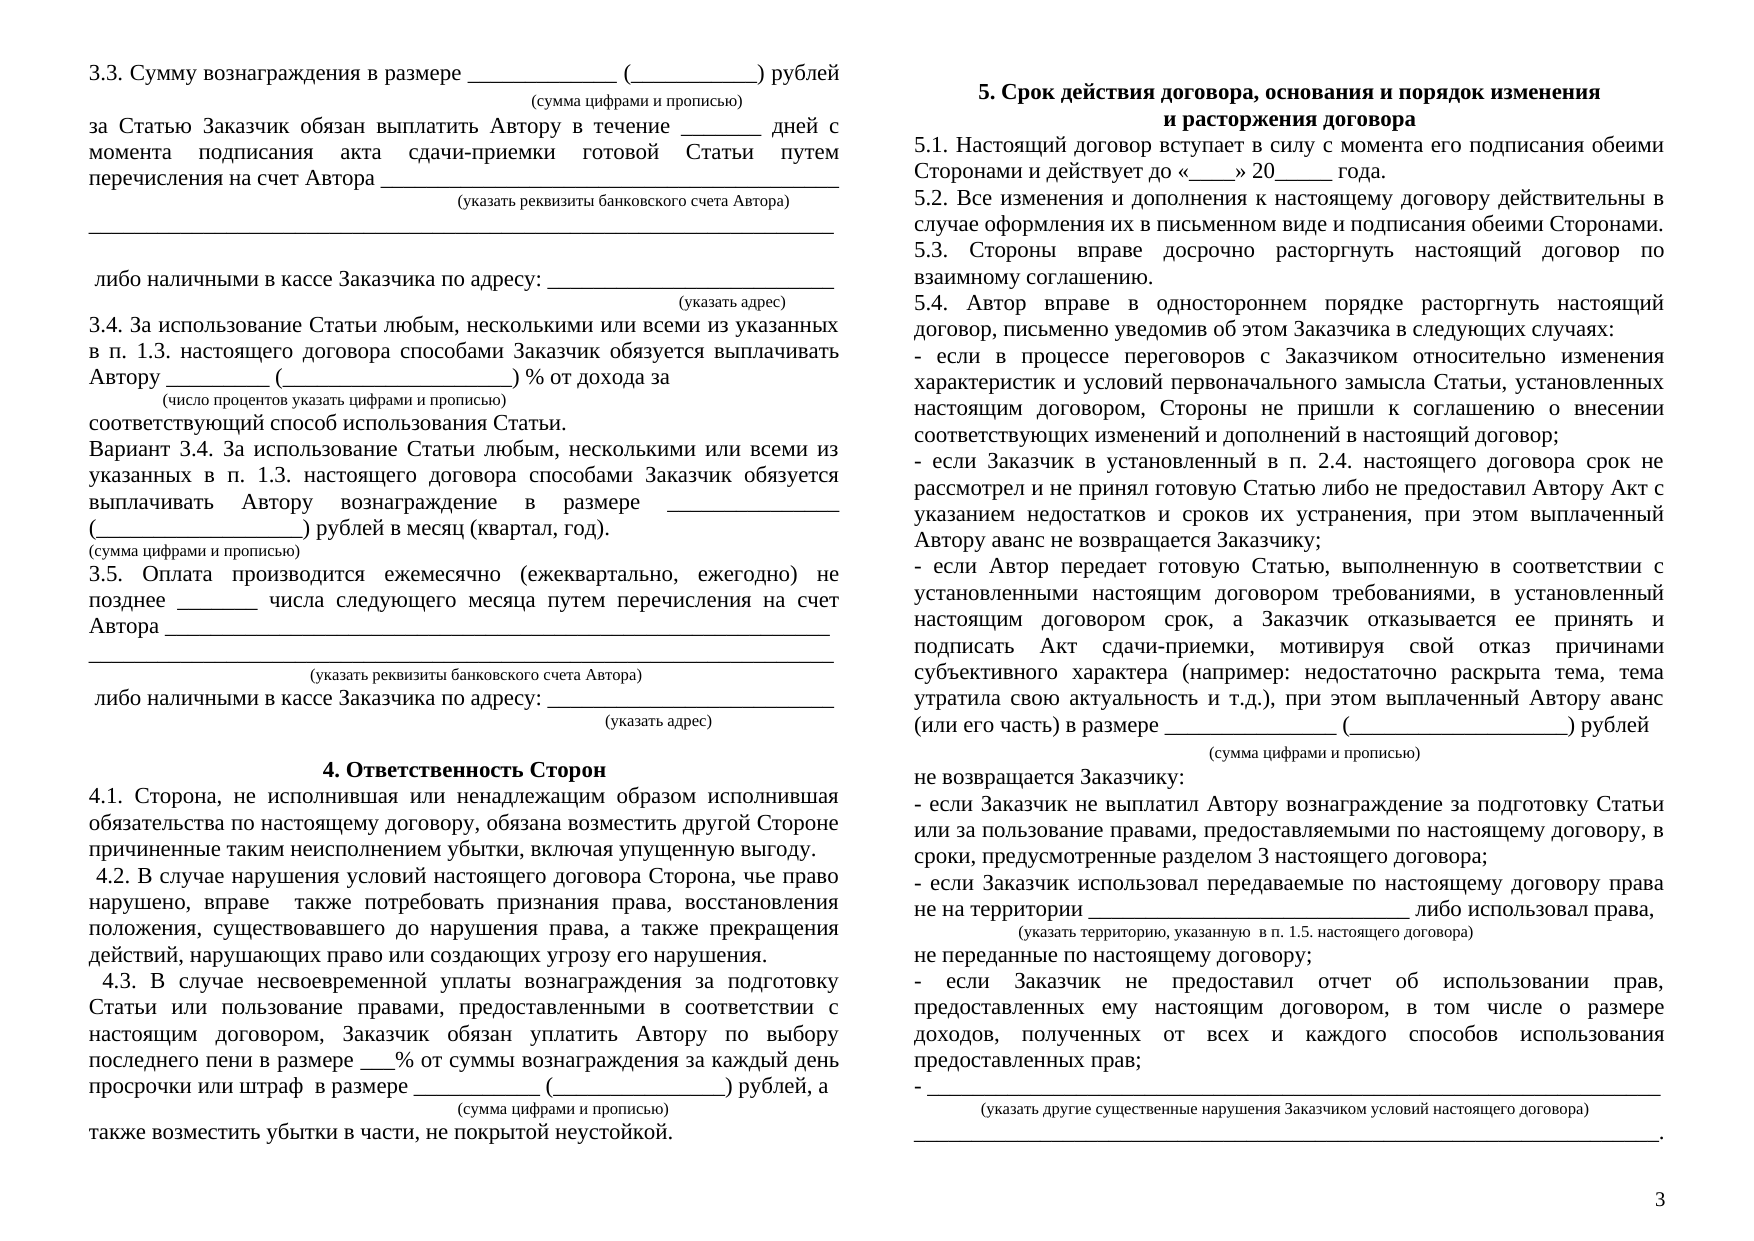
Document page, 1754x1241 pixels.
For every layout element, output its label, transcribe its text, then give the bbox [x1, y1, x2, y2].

text (указать другие существенные нарушения Заказчиком условий настоящего договора) [914, 1099, 1665, 1118]
text ‑ если Заказчик не выплатил Автору вознаграждение за подготовку Статьи или за пользование правами, предоставляемыми по настоящему договору, в сроки, предусмотренные разделом 3 настоящего договора; [914, 790, 1665, 869]
subtitle 4. Ответственность Сторон [89, 756, 840, 783]
text (число процентов указать цифрами и прописью) [89, 390, 840, 409]
text Вариант 3.4. За использование Статьи любым, несколькими или всеми из указанных в п. 1.3. настоящего договора способами Заказчик обязуется выплачивать Автору вознаграждение в размере _______________ (__________________) рублей в месяц (квартал, год). [89, 435, 840, 541]
text (сумма цифрами и прописью) [89, 541, 840, 560]
text _________________________________________________________________ [89, 210, 842, 236]
text (указать территорию, указанную в п. 1.5. настоящего договора) [914, 922, 1665, 941]
text (указать адрес) [89, 711, 840, 730]
text 3.3. Сумму вознаграждения в размере _____________ (___________) рублей (сумма цифрами и прописью) [89, 59, 840, 112]
text _________________________________________________________________ [89, 639, 840, 665]
text 5.2. Все изменения и дополнения к настоящему договору действительны в случае оформления их в письменном виде и подписания обеими Сторонами. [914, 184, 1665, 236]
text ‑ если Заказчик использовал передаваемые по настоящему договору права не на территории ____________________________ либо использовал права, [914, 869, 1665, 922]
text и расторжения договора [914, 104, 1665, 131]
text (указать реквизиты банковского счета Автора) [89, 191, 840, 210]
text либо наличными в кассе Заказчика по адресу: _________________________ [89, 684, 840, 711]
text ‑ ________________________________________________________________ [914, 1072, 1665, 1099]
text (указать реквизиты банковского счета Автора) [89, 665, 840, 684]
text 4.3. В случае несвоевременной уплаты вознаграждения за подготовку Статьи или пользование правами, предоставленными в соответствии с настоящим договором, Заказчик обязан уплатить Автору по выбору последнего пени в размере ___% от суммы вознаграждения за каждый день просрочки или штраф в размере ___________ (_______________) рублей, а [89, 967, 840, 1099]
text 3.5. Оплата производится ежемесячно (ежеквартально, ежегодно) не позднее _______ числа следующего месяца путем перечисления на счет Автора __________________________________________________________ [89, 560, 840, 639]
text не переданные по настоящему договору; [914, 941, 1665, 967]
text 4.2. В случае нарушения условий настоящего договора Сторона, чье право нарушено, вправе также потребовать признания права, восстановления положения, существовавшего до нарушения права, а также прекращения действий, нарушающих право или создающих угрозу его нарушения. [89, 862, 840, 967]
text ‑ если Автор передает готовую Статью, выполненную в соответствии с установленными настоящим договором требованиями, в установленный настоящим договором срок, а Заказчик отказывается ее принять и подписать Акт сдачи-приемки, мотивируя свой отказ причинами субъективного характера (например: недостаточно раскрыта тема, тема утратила свою актуальность и т.д.), при этом выплаченный Автору аванс (или его часть) в размере _______________ (___________________) рублей (сумма цифрами и прописью) [914, 553, 1665, 763]
text (указать адрес) [89, 291, 840, 311]
text 5.4. Автор вправе в одностороннем порядке расторгнуть настоящий договор, письменно уведомив об этом Заказчика в следующих случаях: [914, 289, 1665, 342]
text _________________________________________________________________. [914, 1118, 1665, 1144]
text также возместить убытки в части, не покрытой неустойкой. [89, 1118, 840, 1144]
text 5. Срок действия договора, основания и порядок изменения [914, 78, 1665, 104]
text 3.4. За использование Статьи любым, несколькими или всеми из указанных в п. 1.3. настоящего договора способами Заказчик обязуется выплачивать Автору _________ (____________________) % от дохода за [89, 311, 840, 390]
text 5.3. Стороны вправе досрочно расторгнуть настоящий договор по взаимному соглашению. [914, 236, 1665, 289]
text ‑ если Заказчик в установленный в п. 2.4. настоящего договора срок не рассмотрел и не принял готовую Статью либо не предоставил Автору Акт с указанием недостатков и сроков их устранения, при этом выплаченный Автору аванс не возвращается Заказчику; [914, 447, 1665, 553]
text (сумма цифрами и прописью) [89, 1099, 840, 1118]
text за Статью Заказчик обязан выплатить Автору в течение _______ дней с момента подписания акта сдачи-приемки готовой Статьи путем перечисления на счет Автора ________________________________________ [89, 112, 840, 191]
text 5.1. Настоящий договор вступает в силу с момента его подписания обеими Сторонами и действует до «____» 20_____ года. [914, 131, 1665, 184]
text либо наличными в кассе Заказчика по адресу: _________________________ [89, 265, 840, 291]
text 4.1. Сторона, не исполнившая или ненадлежащим образом исполнившая обязательства по настоящему договору, обязана возместить другой Стороне причиненные таким неисполнением убытки, включая упущенную выгоду. [89, 783, 840, 862]
text не возвращается Заказчику: [914, 763, 1665, 790]
text соответствующий способ использования Статьи. [89, 409, 840, 435]
text ‑ если в процессе переговоров с Заказчиком относительно изменения характеристик и условий первоначального замысла Статьи, установленных настоящим договором, Стороны не пришли к соглашению о внесении соответствующих изменений и дополнений в настоящий договор; [914, 342, 1665, 447]
text ‑ если Заказчик не предоставил отчет об использовании прав, предоставленных ему настоящим договором, в том числе о размере доходов, полученных от всех и каждого способов использования предоставленных прав; [914, 967, 1665, 1072]
